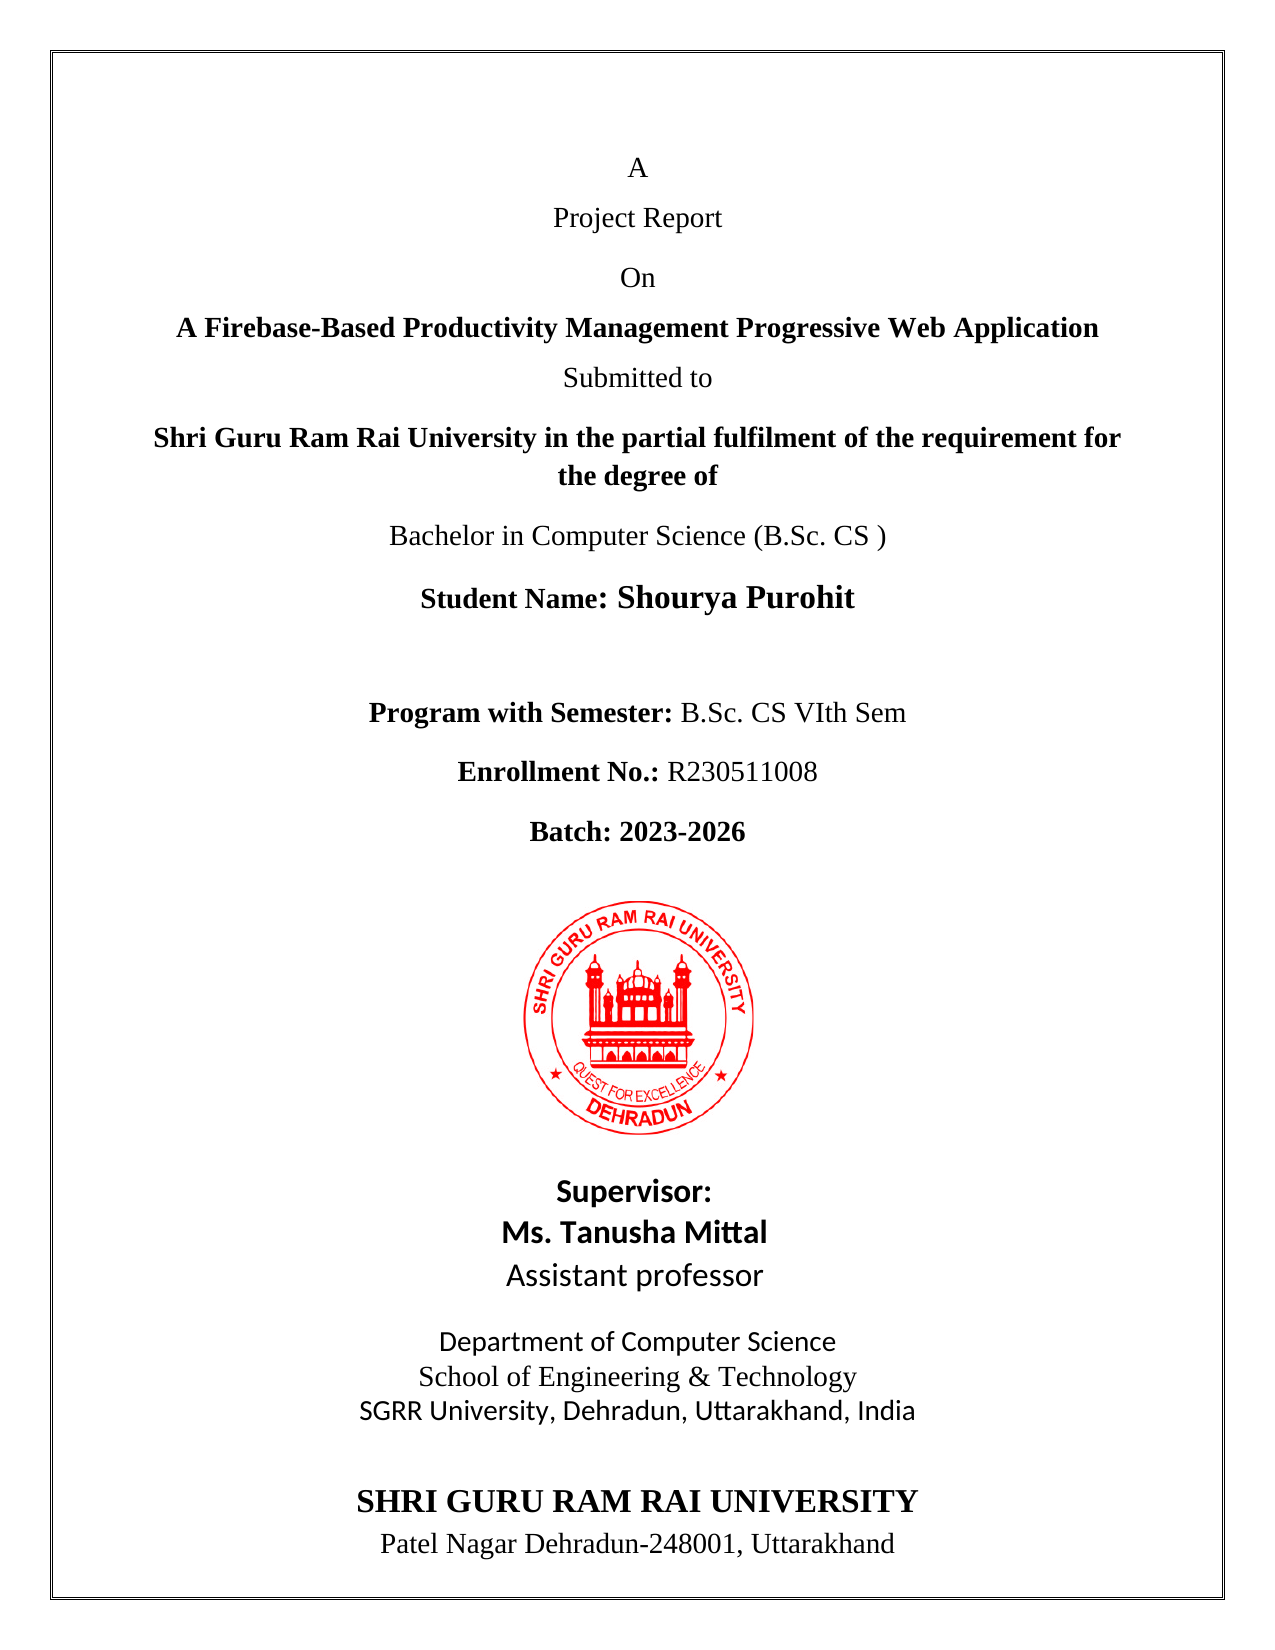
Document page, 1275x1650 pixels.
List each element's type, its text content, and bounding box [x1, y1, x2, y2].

text Project Report [150, 200, 1125, 234]
text Student Name: Shourya Purohit [150, 577, 1125, 615]
text Enrollment No.: R230511008 [150, 754, 1125, 788]
text A Firebase-Based Productivity Management Progressive Web Application [150, 310, 1125, 343]
text Batch: 2023-2026 [150, 814, 1125, 847]
text School of Engineering & Technology [150, 1359, 1125, 1392]
text Assistant professor [150, 1251, 1125, 1295]
text Submitted to [150, 360, 1125, 394]
subtitle On [150, 260, 1125, 293]
text Supervisor: [150, 1170, 1125, 1211]
text Ms. Tanusha Mittal [150, 1211, 1125, 1251]
picture [523, 901, 754, 1135]
text Bachelor in Computer Science (B.Sc. CS ) [150, 518, 1125, 551]
text SGRR University, Dehradun, Uttarakhand, India [150, 1392, 1125, 1428]
text Program with Semester: B.Sc. CS VIth Sem [150, 695, 1125, 728]
text Patel Nagar Dehradun-248001, Uttarakhand [150, 1526, 1125, 1559]
text Department of Computer Science [150, 1323, 1125, 1359]
text Shri Guru Ram Rai University in the partial fulfilment of the requirement for the degree of [150, 420, 1125, 492]
subtitle A [150, 150, 1125, 183]
text SHRI GURU RAM RAI UNIVERSITY [150, 1482, 1125, 1520]
